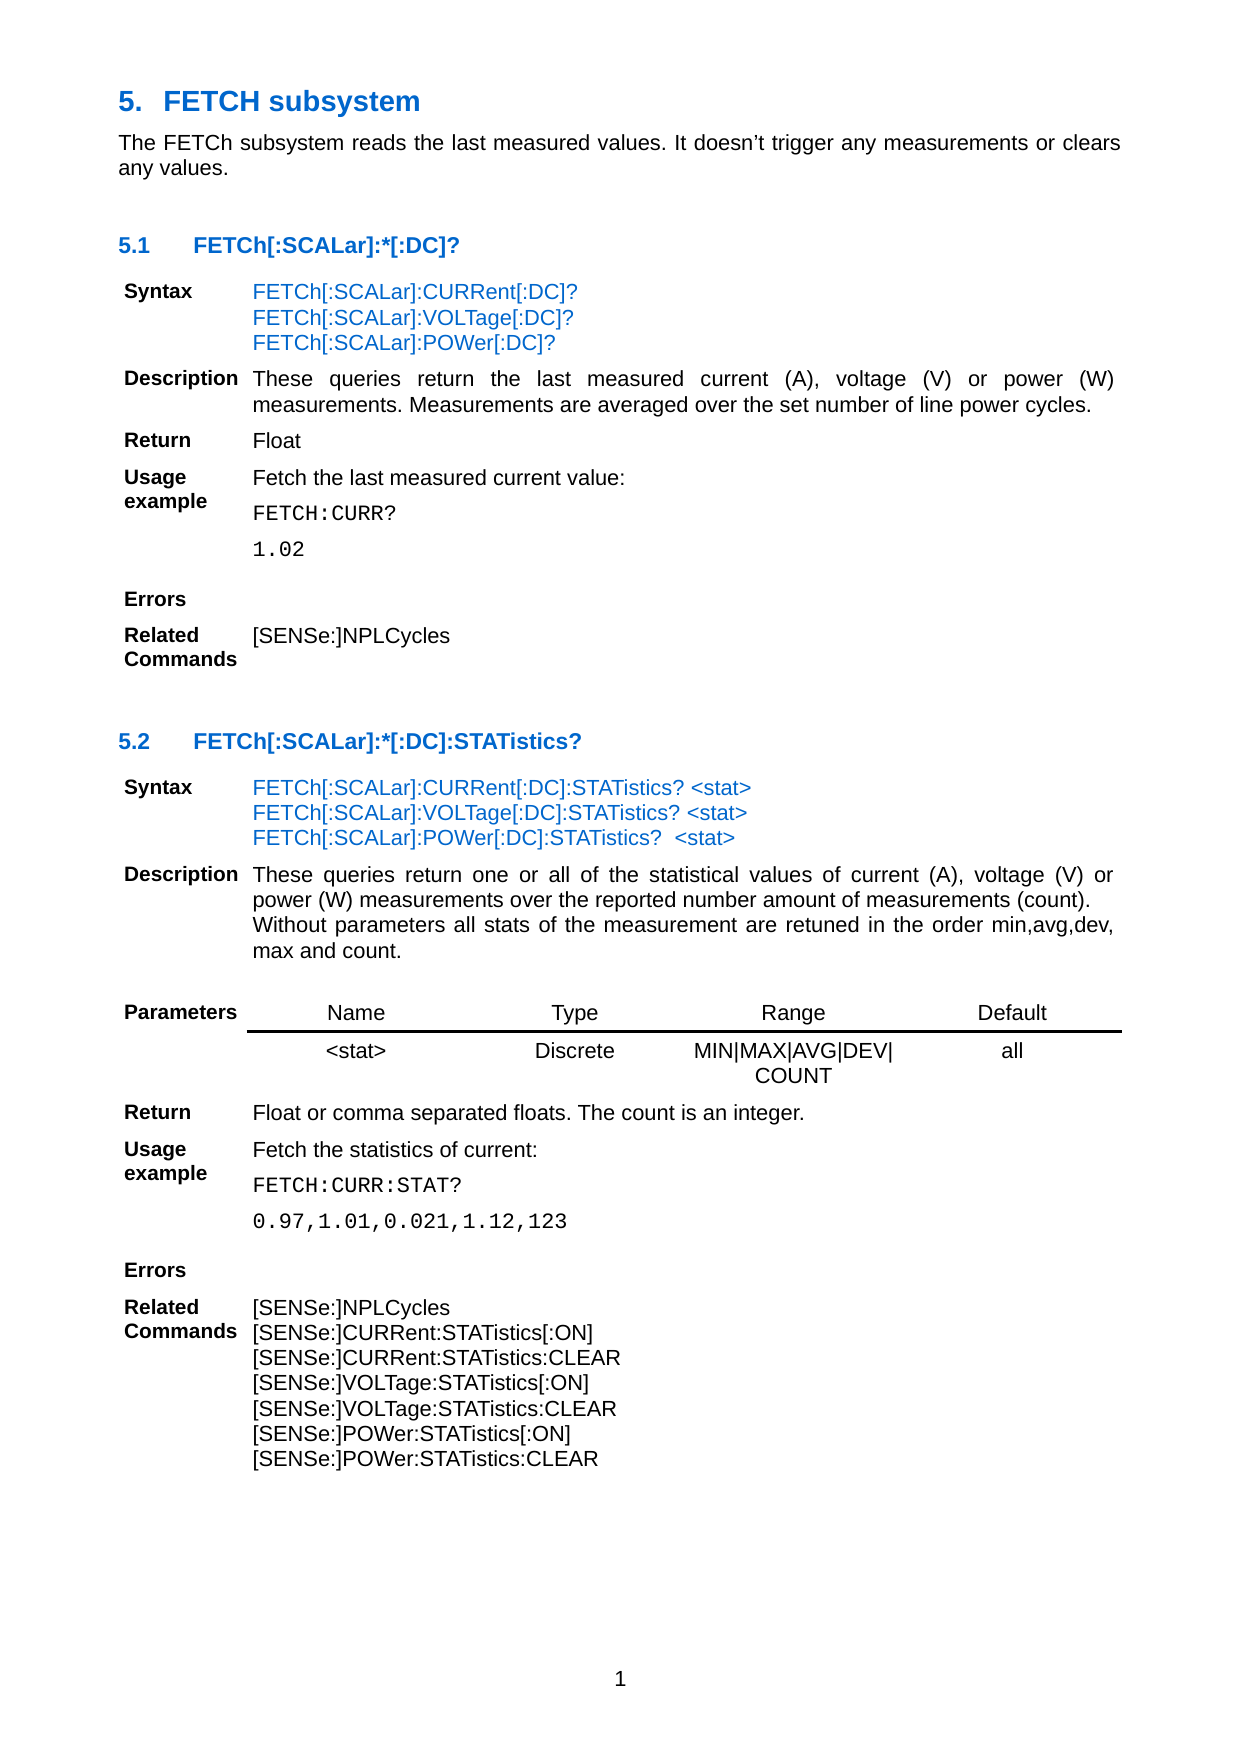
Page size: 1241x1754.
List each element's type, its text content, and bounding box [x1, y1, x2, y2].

table_header FETCh[:SCALar]:CURRent[:DC]:STATistics? <stat> FETCh[:SCALar]:VOLTage[:DC]:STATistics? <stat> FETCh[:SCALar]:POWer[:DC]:STATistics? <stat> [247, 769, 1122, 856]
table_cell Float [247, 423, 1122, 459]
table_cell Parameters [118, 994, 247, 1094]
table_header Syntax [118, 769, 247, 856]
table_cell Fetch the last measured current value: FETCH:CURR? 1.02 [247, 459, 1122, 581]
table_header Syntax [118, 274, 247, 361]
table_cell Type [465, 994, 684, 1030]
table_cell Related Commands [118, 617, 247, 676]
table_cell Default [903, 994, 1122, 1030]
subtitle FETCh[:SCALar]:*[:DC]? [118, 232, 1122, 259]
table_cell MIN|MAX|AVG|DEV|COUNT [684, 1033, 903, 1094]
table_cell <stat> [247, 1033, 465, 1094]
table_cell These queries return one or all of the statistical values of current (A), voltage (V) or power (W) measurements over the reported number amount of measurements (count). Without parameters all stats of the measurement are retuned in the order min,avg,dev, max and count. [247, 856, 1122, 994]
table_cell [247, 1253, 1122, 1289]
table_cell Fetch the statistics of current: FETCH:CURR:STAT? 0.97,1.01,0.021,1.12,123 [247, 1131, 1122, 1253]
table_cell These queries return the last measured current (A), voltage (V) or power (W) measurements. Measurements are averaged over the set number of line power cycles. [247, 361, 1122, 422]
table_cell [SENSe:]NPLCycles [SENSe:]CURRent:STATistics[:ON] [SENSe:]CURRent:STATistics:CLEAR [SENSe:]VOLTage:STATistics[:ON] [SENSe:]VOLTage:STATistics:CLEAR [SENSe:]POWer:STATistics[:ON] [SENSe:]POWer:STATistics:CLEAR [247, 1289, 1122, 1477]
subtitle FETCH subsystem [118, 84, 1122, 118]
table_cell Discrete [465, 1033, 684, 1094]
table_cell Errors [118, 1253, 247, 1289]
table_cell Usage example [118, 459, 247, 581]
table_cell Description [118, 361, 247, 422]
subtitle FETCh[:SCALar]:*[:DC]:STATistics? [118, 728, 1122, 754]
table_cell Float or comma separated floats. The count is an integer. [247, 1094, 1122, 1131]
table_cell [SENSe:]NPLCycles [247, 617, 1122, 676]
text The FETCh subsystem reads the last measured values. It doesn’t trigger any measurements or clears any values. [118, 130, 1122, 181]
table_cell Name [247, 994, 465, 1030]
table_cell Related Commands [118, 1289, 247, 1477]
table_header FETCh[:SCALar]:CURRent[:DC]? FETCh[:SCALar]:VOLTage[:DC]? FETCh[:SCALar]:POWer[:DC]? [247, 274, 1122, 361]
table_cell Range [684, 994, 903, 1030]
table_cell Usage example [118, 1131, 247, 1253]
table_cell [247, 581, 1122, 617]
table_cell Errors [118, 581, 247, 617]
table_cell Description [118, 856, 247, 994]
table_cell Return [118, 423, 247, 459]
table_cell Return [118, 1094, 247, 1131]
table_cell all [903, 1033, 1122, 1094]
